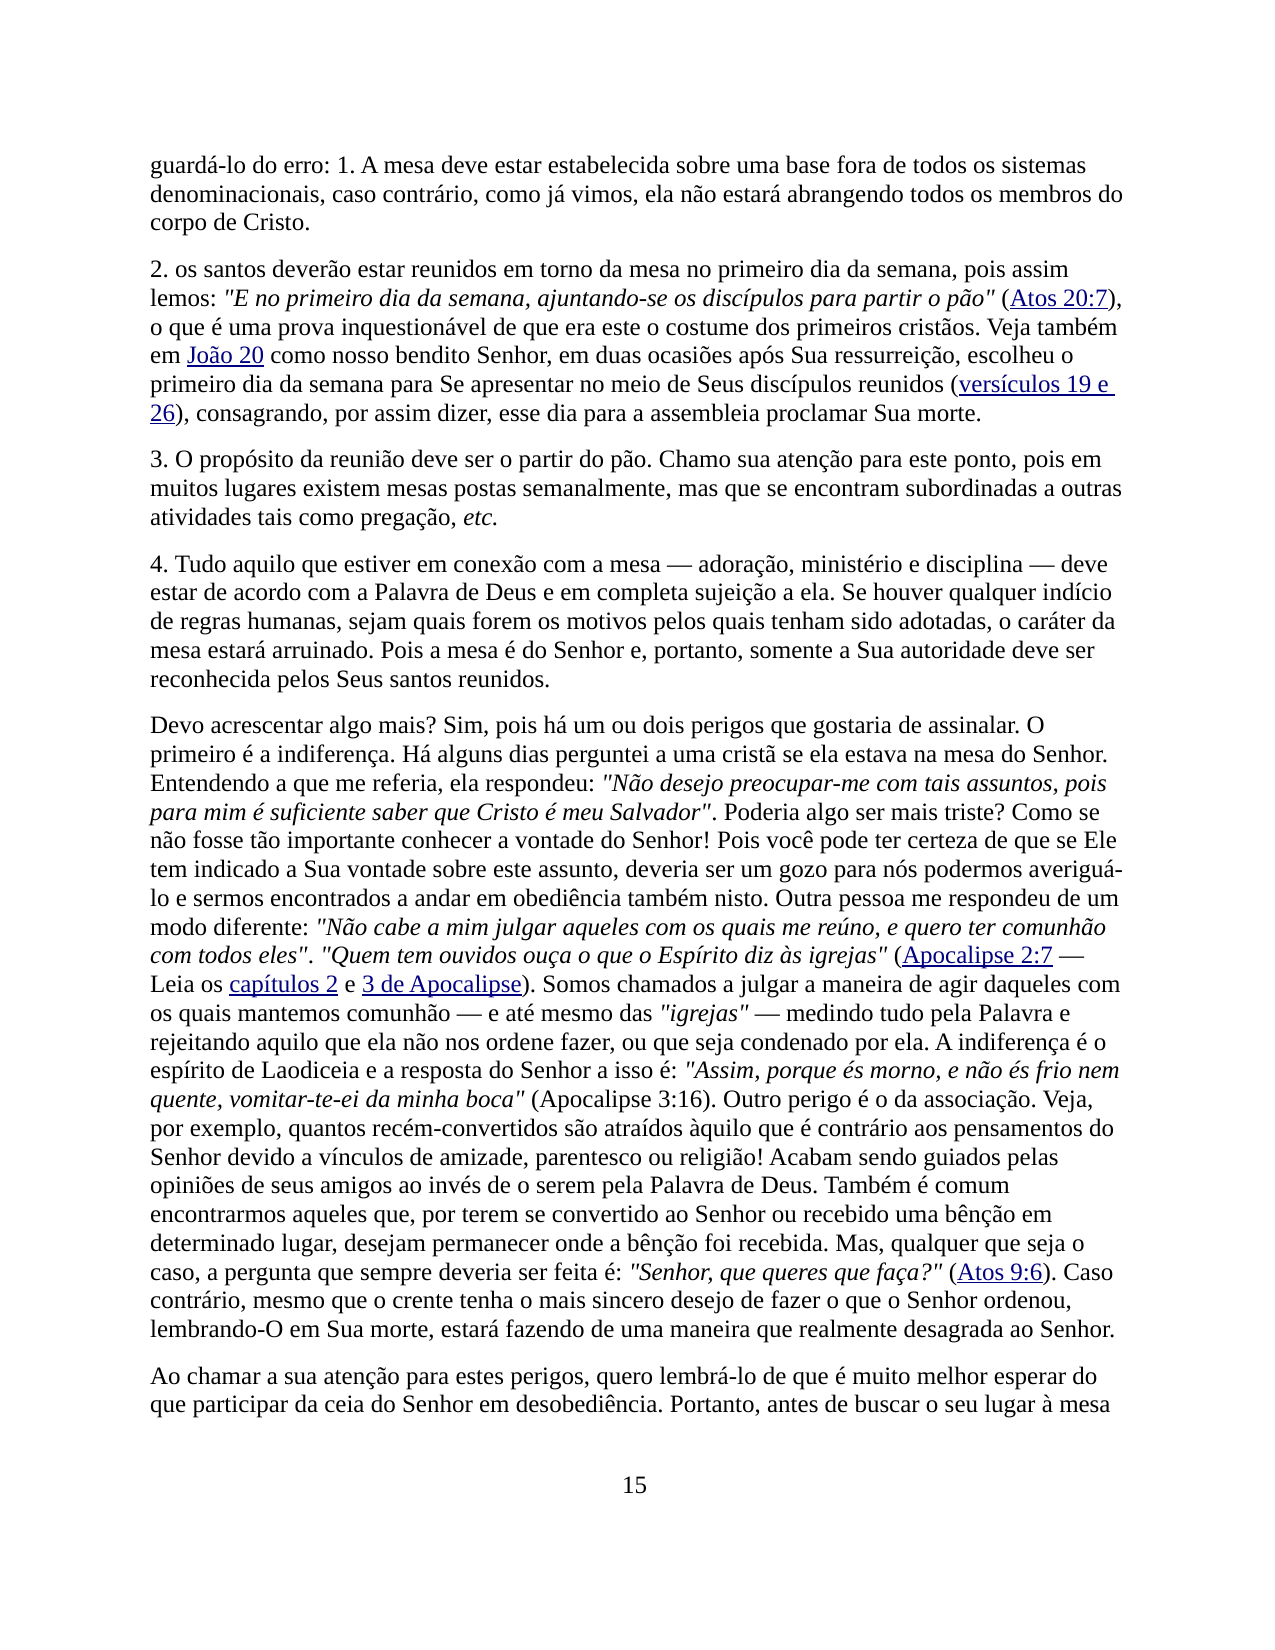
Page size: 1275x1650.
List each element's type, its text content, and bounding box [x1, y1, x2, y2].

text ​4. Tudo aquilo que estiver em conexão com a mesa — adoração, ministério e disciplina — deve estar de acordo com a Palavra de Deus e em completa sujeição a ela. Se houver qualquer indício de regras humanas, sejam quais forem os motivos pelos quais tenham sido adotadas, o caráter da mesa estará arruinado. Pois a mesa é do Senhor e, portanto, somente a Sua autoridade deve ser reconhecida pelos Seus santos reunidos. [150, 549, 1125, 692]
text Devo acrescentar algo mais? Sim, pois há um ou dois perigos que gostaria de assinalar. O primeiro é a indiferença. Há alguns dias perguntei a uma cristã se ela estava na mesa do Senhor. Entendendo a que me referia, ela respondeu: "Não desejo preocupar-me com tais assuntos, pois para mim é suficiente saber que Cristo é meu Salvador". Poderia algo ser mais triste? Como se não fosse tão importante conhecer a vontade do Senhor! Pois você pode ter certeza de que se Ele tem indicado a Sua vontade sobre este assunto, deveria ser um gozo para nós podermos averiguá-lo e sermos encontrados a andar em obediência também nisto. Outra pessoa me respondeu de um modo diferente: "Não cabe a mim julgar aqueles com os quais me reúno, e quero ter comunhão com todos eles". "Quem tem ouvidos ouça o que o Espírito diz às igrejas" (Apocalipse 2:7 — Leia os capítulos 2 e 3 de Apocalipse). Somos chamados a julgar a maneira de agir daqueles com os quais mantemos comunhão — e até mesmo das "igrejas" — medindo tudo pela Palavra e rejeitando aquilo que ela não nos ordene fazer, ou que seja condenado por ela. A indiferença é o espírito de Laodiceia e a resposta do Senhor a isso é: "Assim, porque és morno, e não és frio nem quente, vomitar-te-ei da minha boca" (Apocalipse 3:16). Outro perigo é o da associação. Veja, por exemplo, quantos recém-convertidos são atraídos àquilo que é contrário aos pensamentos do Senhor devido a vínculos de amizade, parentesco ou religião! Acabam sendo guiados pelas opiniões de seus amigos ao invés de o serem pela Palavra de Deus. Também é comum encontrarmos aqueles que, por terem se convertido ao Senhor ou recebido uma bênção em determinado lugar, desejam permanecer onde a bênção foi recebida. Mas, qualquer que seja o caso, a pergunta que sempre deveria ser feita é: "Senhor, que queres que faça?" (Atos 9:6). Caso contrário, mesmo que o crente tenha o mais sincero desejo de fazer o que o Senhor ordenou, lembrando-O em Sua morte, estará fazendo de uma maneira que realmente desagrada ao Senhor. [150, 710, 1125, 1343]
text ​3. O propósito da reunião deve ser o partir do pão. Chamo sua atenção para este ponto, pois em muitos lugares existem mesas postas semanalmente, mas que se encontram subordinadas a outras atividades tais como pregação, etc. [150, 444, 1125, 531]
text Ao chamar a sua atenção para estes perigos, quero lembrá-lo de que é muito melhor esperar do que participar da ceia do Senhor em desobediência. Portanto, antes de buscar o seu lugar à mesa [150, 1361, 1125, 1418]
text guardá-lo do erro: 1. A mesa deve estar estabelecida sobre uma base fora de todos os sistemas denominacionais, caso contrário, como já vimos, ela não estará abrangendo todos os membros do corpo de Cristo. [150, 150, 1125, 236]
text ​2. os santos deverão estar reunidos em torno da mesa no primeiro dia da semana, pois assim lemos: "E no primeiro dia da semana, ajuntando-se os discípulos para partir o pão" (Atos 20:7), o que é uma prova inquestionável de que era este o costume dos primeiros cristãos. Veja também em João 20 como nosso bendito Senhor, em duas ocasiões após Sua ressurreição, escolheu o primeiro dia da semana para Se apresentar no meio de Seus discípulos reunidos (versículos 19 e 26), consagrando, por assim dizer, esse dia para a assembleia proclamar Sua morte. [150, 254, 1125, 427]
